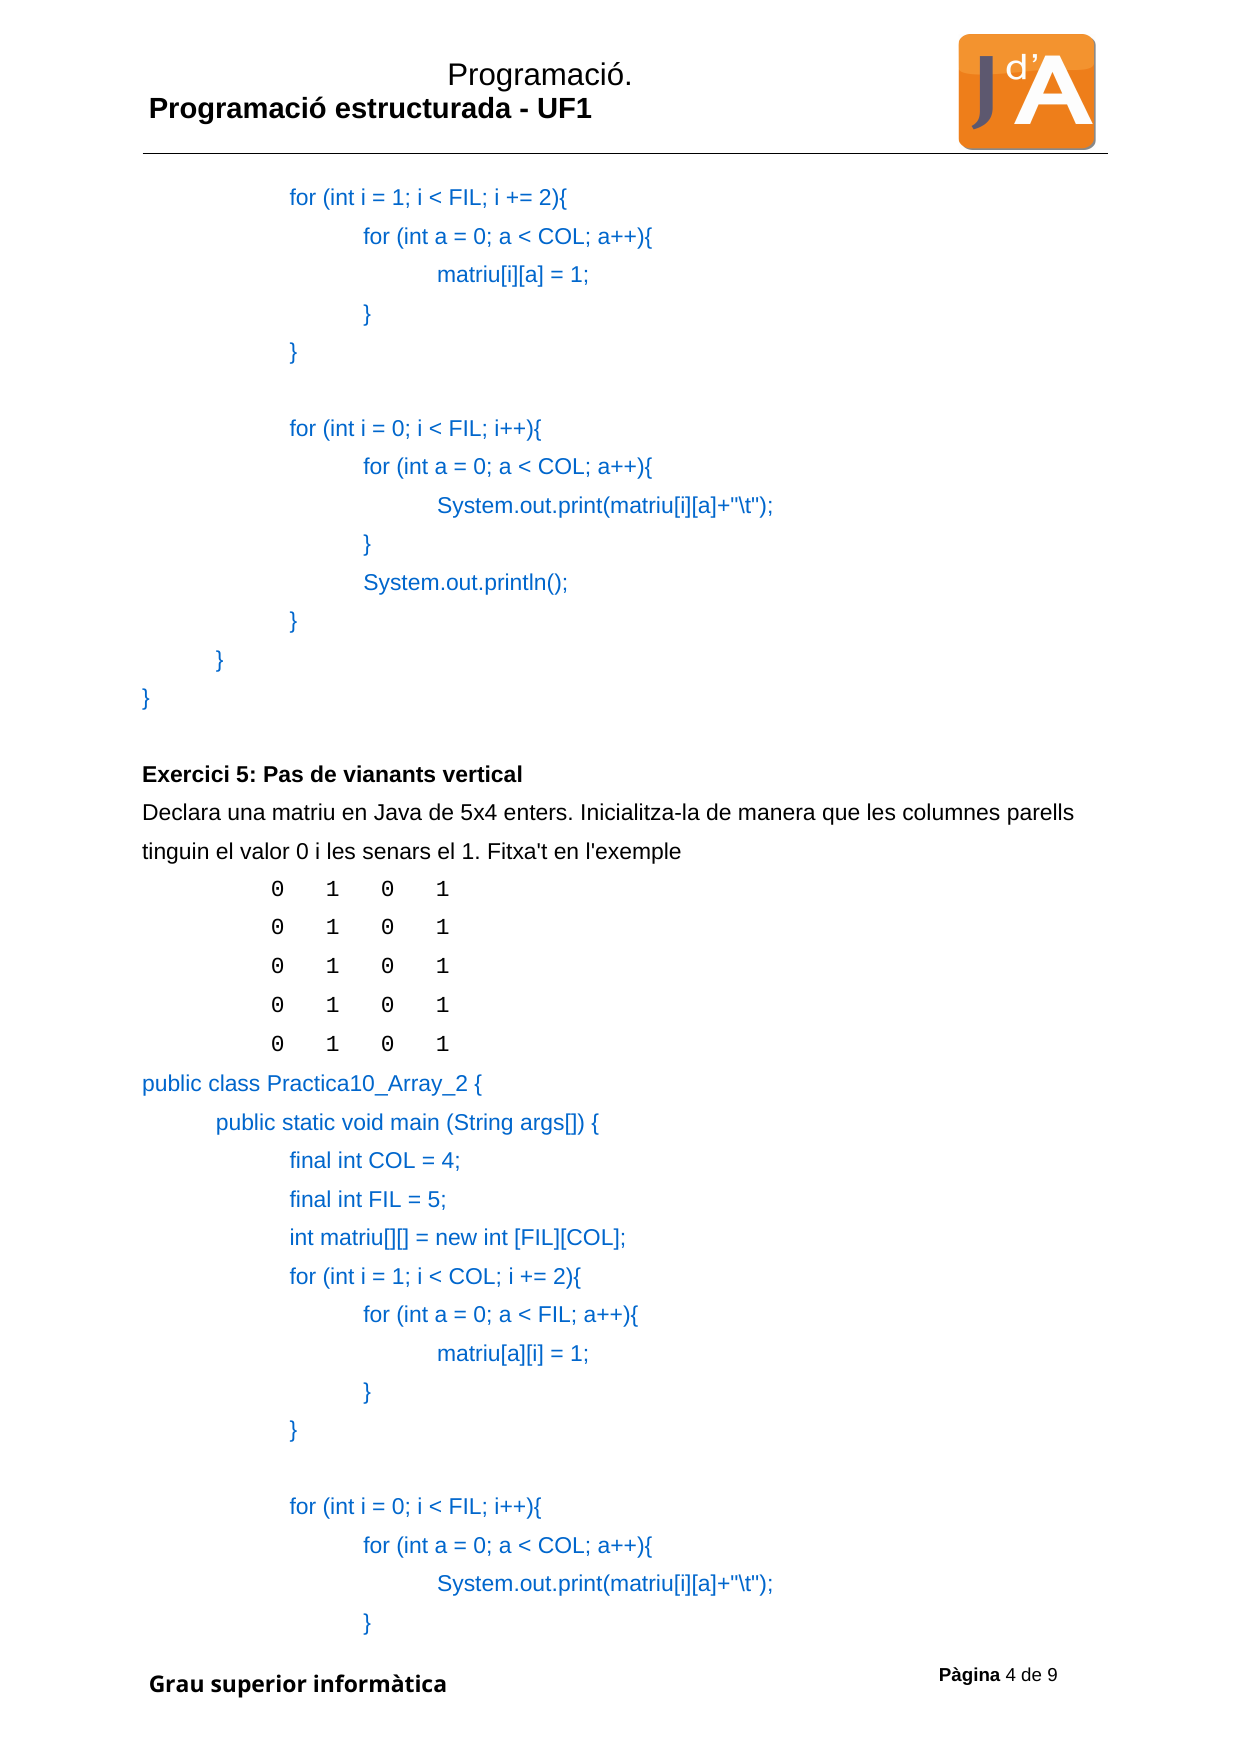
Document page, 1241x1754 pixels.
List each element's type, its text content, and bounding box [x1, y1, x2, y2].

text for (int a = 0; a < COL; a++){ [142, 454, 1107, 480]
text 0 1 0 1 [216, 916, 1107, 942]
text final int FIL = 5; [142, 1186, 1107, 1212]
text public static void main (String args[]) { [142, 1109, 1107, 1135]
text } [142, 1417, 1107, 1443]
text } [142, 685, 1107, 710]
text 0 1 0 1 [216, 993, 1107, 1019]
picture [958, 34, 1096, 150]
text for (int i = 1; i < FIL; i += 2){ [142, 185, 1107, 211]
text } [142, 339, 1107, 364]
text for (int a = 0; a < COL; a++){ [142, 1532, 1107, 1558]
text matriu[i][a] = 1; [142, 262, 1107, 287]
text Exercici 5: Pas de vianants vertical [142, 762, 1107, 787]
text 0 1 0 1 [216, 954, 1107, 981]
text for (int a = 0; a < COL; a++){ [142, 223, 1107, 249]
text Declara una matriu en Java de 5x4 enters. Inicialitza-la de manera que les columnes parells tinguin el valor 0 i les senars el 1. Fitxa't en l'exemple [142, 800, 1107, 864]
text System.out.println(); [142, 569, 1107, 595]
text matriu[a][i] = 1; [142, 1340, 1107, 1366]
text System.out.print(matriu[i][a]+"\t"); [142, 1571, 1107, 1596]
text for (int i = 1; i < COL; i += 2){ [142, 1263, 1107, 1289]
text 0 1 0 1 [216, 877, 1107, 903]
text public class Practica10_Array_2 { [142, 1071, 1107, 1097]
text } [142, 1609, 1107, 1635]
text } [142, 608, 1107, 633]
text int matriu[][] = new int [FIL][COL]; [142, 1225, 1107, 1251]
text for (int i = 0; i < FIL; i++){ [142, 1494, 1107, 1519]
text } [142, 1379, 1107, 1404]
text } [142, 646, 1107, 672]
text } [142, 300, 1107, 326]
text 0 1 0 1 [216, 1032, 1107, 1058]
text final int COL = 4; [142, 1148, 1107, 1174]
text } [142, 531, 1107, 557]
text System.out.print(matriu[i][a]+"\t"); [142, 492, 1107, 518]
text for (int i = 0; i < FIL; i++){ [142, 416, 1107, 441]
text for (int a = 0; a < FIL; a++){ [142, 1302, 1107, 1327]
